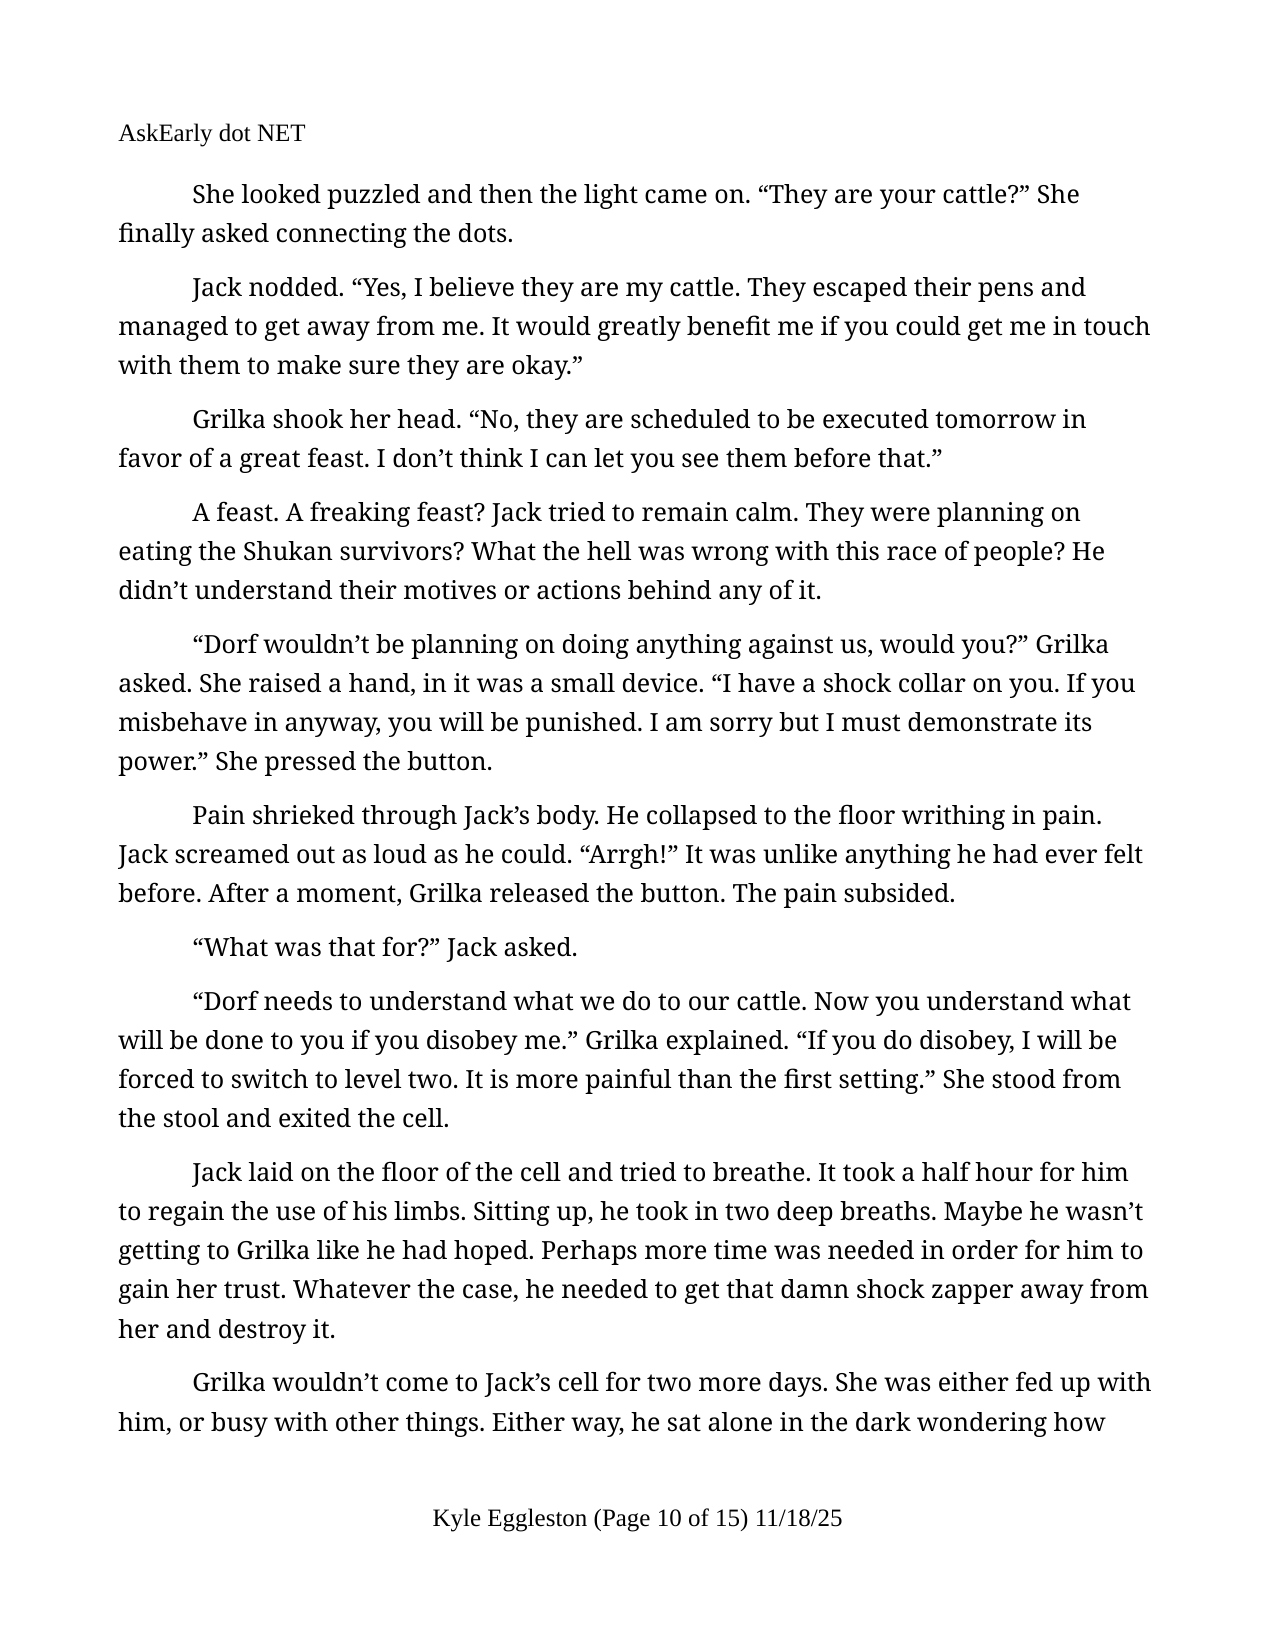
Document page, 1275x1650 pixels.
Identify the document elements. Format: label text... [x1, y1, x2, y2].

text Grilka wouldn’t come to Jack’s cell for two more days. She was either fed up with him, or busy with other things. Either way, he sat alone in the dark wondering how [118, 1365, 1157, 1438]
text “Dorf wouldn’t be planning on doing anything against us, would you?” Grilka asked. She raised a hand, in it was a small device. “I have a shock collar on you. If you misbehave in anyway, you will be punished. I am sorry but I must demonstrate its power.” She pressed the button. [118, 626, 1157, 778]
text “Dorf needs to understand what we do to our cattle. Now you understand what will be done to you if you disobey me.” Grilka explained. “If you do disobey, I will be forced to switch to level two. It is more painful than the first setting.” She stood from the stool and exited the cell. [118, 983, 1157, 1135]
text Pain shrieked through Jack’s body. He collapsed to the floor writhing in pain. Jack screamed out as loud as he could. “Arrgh!” It was unlike anything he had ever felt before. After a moment, Grilka released the button. The pain subsided. [118, 798, 1157, 910]
text A feast. A freaking feast? Jack tried to remain calm. They were planning on eating the Shukan survivors? What the hell was wrong with this race of people? He didn’t understand their motives or actions behind any of it. [118, 494, 1157, 607]
text Jack laid on the floor of the cell and tried to breathe. It took a half hour for him to regain the use of his limbs. Sitting up, he took in two deep breaths. Maybe he wasn’t getting to Grilka like he had hoped. Perhaps more time was needed in order for him to gain her trust. Whatever the case, he needed to get that damn shock zapper away from her and destroy it. [118, 1155, 1157, 1345]
text Grilka shook her head. “No, they are scheduled to be executed tomorrow in favor of a great feast. I don’t think I can let you see them before that.” [118, 401, 1157, 474]
text She looked puzzled and then the light came on. “They are your cattle?” She finally asked connecting the dots. [118, 176, 1157, 249]
text “What was that for?” Jack asked. [118, 930, 1157, 964]
text Jack nodded. “Yes, I believe they are my cattle. They escaped their pens and managed to get away from me. It would greatly benefit me if you could get me in touch with them to make sure they are okay.” [118, 269, 1157, 382]
